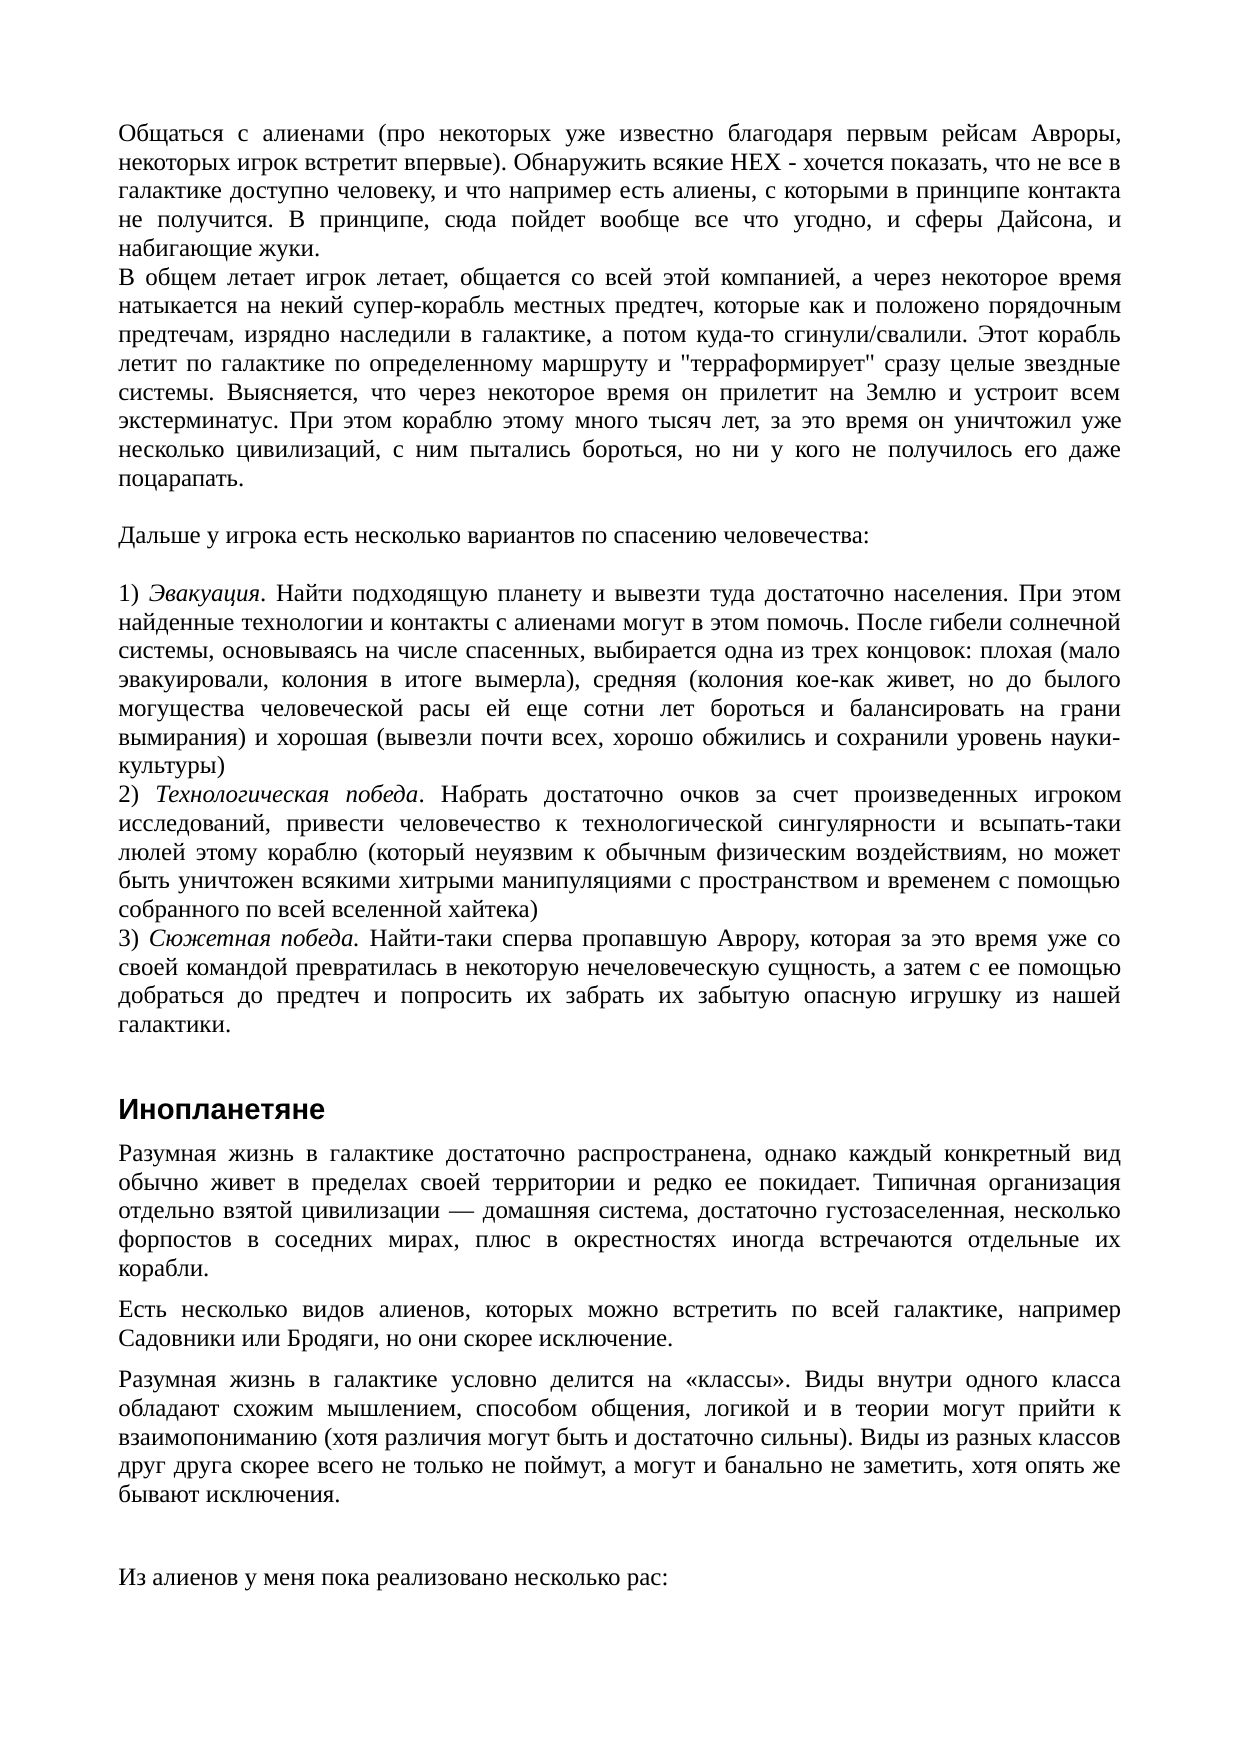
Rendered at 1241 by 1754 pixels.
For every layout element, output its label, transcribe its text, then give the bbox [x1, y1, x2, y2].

subtitle Инопланетяне [118, 1092, 1122, 1125]
text Общаться с алиенами (про некоторых уже известно благодаря первым рейсам Авроры, некоторых игрок встретит впервые). Обнаружить всякие НЕХ - хочется показать, что не все в галактике доступно человеку, и что например есть алиены, с которыми в принципе контакта не получится. В принципе, сюда пойдет вообще все что угодно, и сферы Дайсона, и набигающие жуки. [118, 118, 1122, 262]
text Есть несколько видов алиенов, которых можно встретить по всей галактике, например Садовники или Бродяги, но они скорее исключение. [118, 1294, 1122, 1352]
text Дальше у игрока есть несколько вариантов по спасению человечества: [118, 521, 1122, 549]
text 3) Сюжетная победа. Найти-таки сперва пропавшую Аврору, которая за это время уже со своей командой превратилась в некоторую нечеловеческую сущность, а затем с ее помощью добраться до предтеч и попросить их забрать их забытую опасную игрушку из нашей галактики. [118, 923, 1122, 1038]
text Разумная жизнь в галактике достаточно распространена, однако каждый конкретный вид обычно живет в пределах своей территории и редко ее покидает. Типичная организация отдельно взятой цивилизации — домашняя система, достаточно густозаселенная, несколько форпостов в соседних мирах, плюс в окрестностях иногда встречаются отдельные их корабли. [118, 1138, 1122, 1282]
text 2) Технологическая победа. Набрать достаточно очков за счет произведенных игроком исследований, привести человечество к технологической сингулярности и всыпать-таки люлей этому кораблю (который неуязвим к обычным физическим воздействиям, но может быть уничтожен всякими хитрыми манипуляциями с пространством и временем с помощью собранного по всей вселенной хайтека) [118, 779, 1122, 923]
text В общем летает игрок летает, общается со всей этой компанией, а через некоторое время натыкается на некий супер-корабль местных предтеч, которые как и положено порядочным предтечам, изрядно наследили в галактике, а потом куда-то сгинули/свалили. Этот корабль летит по галактике по определенному маршруту и "терраформирует" сразу целые звездные системы. Выясняется, что через некоторое время он прилетит на Землю и устроит всем экстерминатус. При этом кораблю этому много тысяч лет, за это время он уничтожил уже несколько цивилизаций, с ним пытались бороться, но ни у кого не получилось его даже поцарапать. [118, 262, 1122, 492]
text Разумная жизнь в галактике условно делится на «классы». Виды внутри одного класса обладают схожим мышлением, способом общения, логикой и в теории могут прийти к взаимопониманию (хотя различия могут быть и достаточно сильны). Виды из разных классов друг друга скорее всего не только не поймут, а могут и банально не заметить, хотя опять же бывают исключения. [118, 1364, 1122, 1508]
text 1) Эвакуация. Найти подходящую планету и вывезти туда достаточно населения. При этом найденные технологии и контакты с алиенами могут в этом помочь. После гибели солнечной системы, основываясь на числе спасенных, выбирается одна из трех концовок: плохая (мало эвакуировали, колония в итоге вымерла), средняя (колония кое-как живет, но до былого могущества человеческой расы ей еще сотни лет бороться и балансировать на грани вымирания) и хорошая (вывезли почти всех, хорошо обжились и сохранили уровень науки-культуры) [118, 578, 1122, 779]
text Из алиенов у меня пока реализовано несколько рас: [118, 1562, 1122, 1590]
